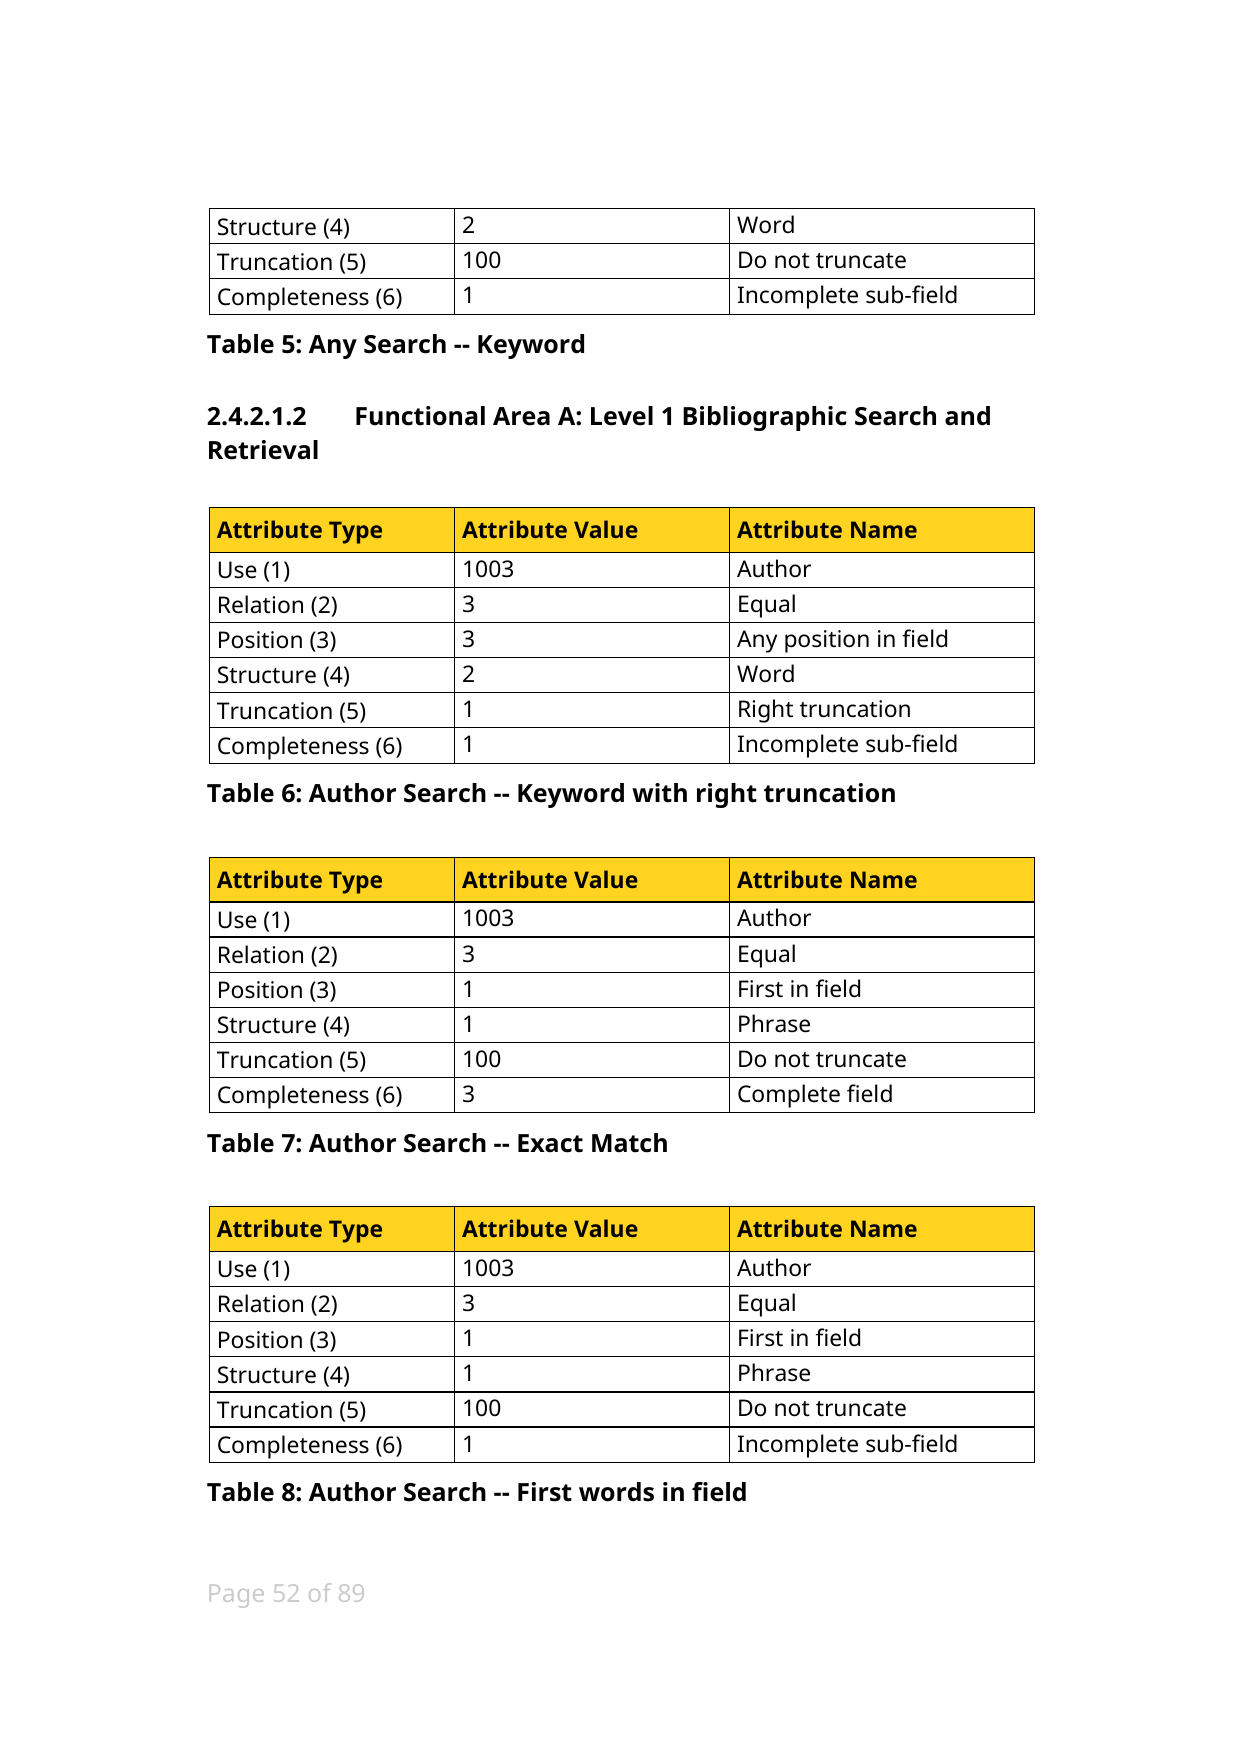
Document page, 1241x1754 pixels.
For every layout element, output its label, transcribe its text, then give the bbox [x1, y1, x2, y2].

table_cell Do not truncate [730, 1393, 1034, 1426]
table_cell 3 [455, 623, 729, 657]
table_cell Word [730, 209, 1034, 243]
table_cell 1 [455, 1008, 729, 1042]
table_cell Position (3) [210, 1322, 454, 1356]
table_cell 1 [455, 973, 729, 1007]
text Table 7: Author Search -- Exact Match [207, 1126, 1033, 1159]
table_cell 1003 [455, 553, 729, 587]
text Table 6: Author Search -- Keyword with right truncation [207, 776, 1033, 810]
table_header Attribute Value [455, 1207, 729, 1251]
table_header Attribute Value [455, 858, 729, 901]
text Table 5: Any Search -- Keyword [207, 327, 1033, 361]
table_cell Structure (4) [210, 1357, 454, 1391]
table_cell 1003 [455, 903, 729, 936]
table_cell Position (3) [210, 973, 454, 1007]
table_cell First in field [730, 1322, 1034, 1356]
table_cell Incomplete sub-field [730, 728, 1034, 762]
table_cell 3 [455, 1287, 729, 1321]
table_cell Any position in field [730, 623, 1034, 657]
table_header Attribute Value [455, 508, 729, 552]
table_cell Structure (4) [210, 1008, 454, 1042]
table_cell Truncation (5) [210, 1393, 454, 1426]
subtitle Functional Area A: Level 1 Bibliographic Search and Retrieval [207, 398, 1033, 467]
table_cell Phrase [730, 1008, 1034, 1042]
table_cell Use (1) [210, 1252, 454, 1286]
table_cell Equal [730, 938, 1034, 972]
table_cell 1 [455, 1322, 729, 1356]
table_cell Position (3) [210, 623, 454, 657]
table_header Attribute Type [210, 858, 454, 901]
table_cell Complete field [730, 1078, 1034, 1112]
table_cell Relation (2) [210, 588, 454, 622]
table_cell Right truncation [730, 693, 1034, 727]
table_cell Relation (2) [210, 1287, 454, 1321]
table_cell Completeness (6) [210, 1078, 454, 1112]
table_cell Do not truncate [730, 1043, 1034, 1077]
table_cell 3 [455, 588, 729, 622]
table_cell Completeness (6) [210, 279, 454, 313]
table_cell Incomplete sub-field [730, 279, 1034, 313]
table_cell 3 [455, 938, 729, 972]
table_header Attribute Name [730, 508, 1034, 552]
table_cell 2 [455, 209, 729, 243]
table_cell Author [730, 1252, 1034, 1286]
table_cell 1 [455, 1357, 729, 1391]
table_cell 1 [455, 1428, 729, 1462]
table_header Attribute Name [730, 858, 1034, 901]
table_cell 1 [455, 728, 729, 762]
table_cell Truncation (5) [210, 1043, 454, 1077]
table_header Attribute Type [210, 1207, 454, 1251]
table_cell First in field [730, 973, 1034, 1007]
table_cell Relation (2) [210, 938, 454, 972]
table_cell 100 [455, 1043, 729, 1077]
table_header Attribute Type [210, 508, 454, 552]
table_cell Phrase [730, 1357, 1034, 1391]
table_cell Use (1) [210, 553, 454, 587]
table_cell Author [730, 903, 1034, 936]
table_cell 100 [455, 244, 729, 278]
table_cell Word [730, 658, 1034, 692]
table_cell Truncation (5) [210, 693, 454, 727]
table_cell Author [730, 553, 1034, 587]
table_cell Completeness (6) [210, 728, 454, 762]
table_cell Equal [730, 588, 1034, 622]
table_cell Structure (4) [210, 658, 454, 692]
table_cell Equal [730, 1287, 1034, 1321]
table_header Attribute Name [730, 1207, 1034, 1251]
table_cell Completeness (6) [210, 1428, 454, 1462]
table_cell Do not truncate [730, 244, 1034, 278]
table_cell 1 [455, 693, 729, 727]
table_cell Truncation (5) [210, 244, 454, 278]
table_cell 1003 [455, 1252, 729, 1286]
table_cell 3 [455, 1078, 729, 1112]
table_cell 100 [455, 1393, 729, 1426]
table_cell 1 [455, 279, 729, 313]
table_cell Structure (4) [210, 209, 454, 243]
table_cell Use (1) [210, 903, 454, 936]
table_cell 2 [455, 658, 729, 692]
text Table 8: Author Search -- First words in field [207, 1475, 1033, 1509]
table_cell Incomplete sub-field [730, 1428, 1034, 1462]
